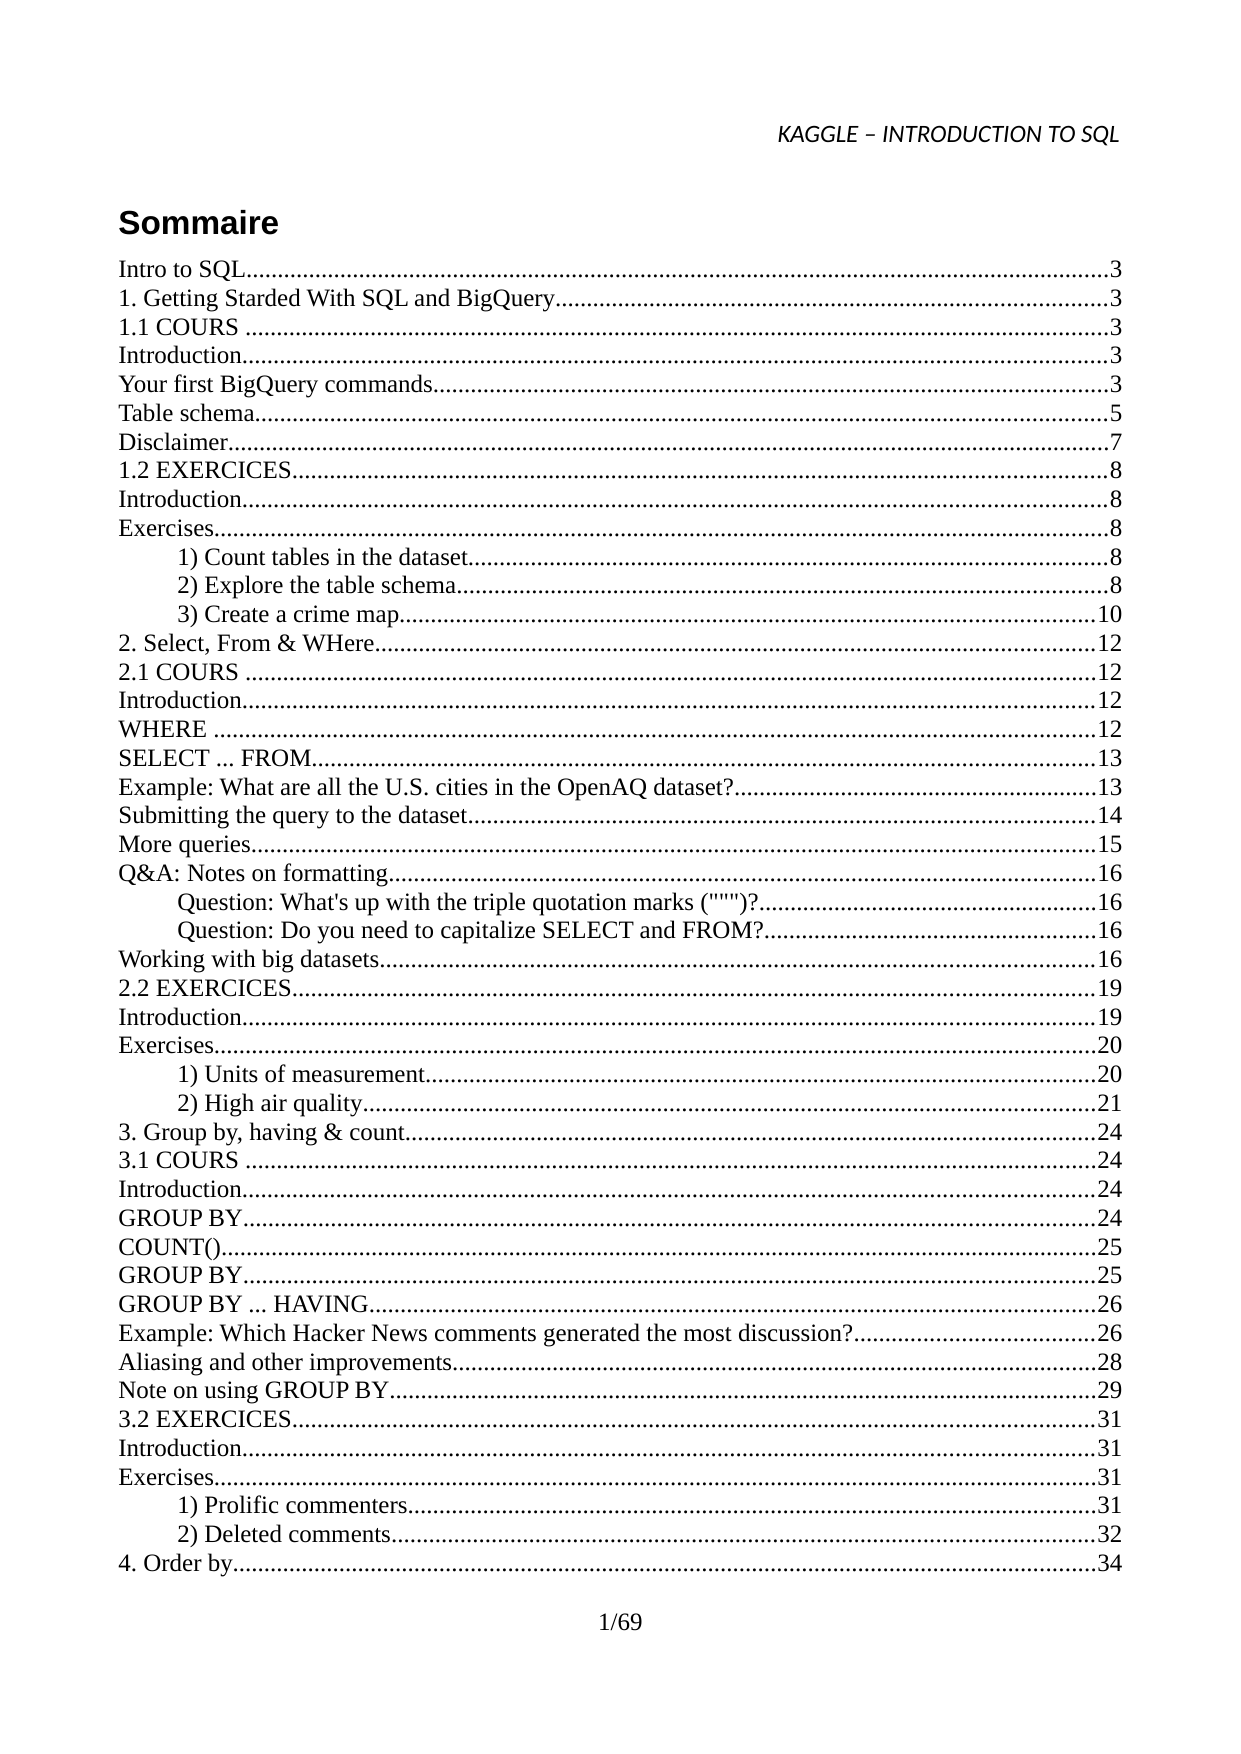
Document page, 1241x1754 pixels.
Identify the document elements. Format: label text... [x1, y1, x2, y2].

text GROUP BY ... HAVING 26 [118, 1289, 1122, 1318]
text Exercises 8 [118, 513, 1122, 542]
text GROUP BY 25 [118, 1260, 1122, 1289]
text 4. Order by 34 [118, 1548, 1122, 1577]
text 1) Units of measurement 20 [177, 1059, 1122, 1088]
text 3) Create a crime map 10 [177, 599, 1122, 628]
text Intro to SQL 3 [118, 254, 1122, 283]
text 2) High air quality 21 [177, 1088, 1122, 1117]
text Q&A: Notes on formatting 16 [118, 858, 1122, 887]
text 1. Getting Starded With SQL and BigQuery 3 [118, 283, 1122, 312]
text 2.2 EXERCICES 19 [118, 973, 1122, 1002]
text Exercises 31 [118, 1462, 1122, 1490]
text Introduction 31 [118, 1433, 1122, 1462]
text Exercises 20 [118, 1030, 1122, 1059]
text Your first BigQuery commands 3 [118, 369, 1122, 398]
text Introduction 8 [118, 484, 1122, 513]
text WHERE ... 12 [118, 714, 1122, 743]
text Question: Do you need to capitalize SELECT and FROM? 16 [177, 915, 1122, 944]
text Submitting the query to the dataset 14 [118, 800, 1122, 829]
subtitle Sommaire [118, 203, 1122, 242]
text 1) Prolific commenters 31 [177, 1490, 1122, 1519]
text Note on using GROUP BY 29 [118, 1375, 1122, 1404]
text More queries 15 [118, 829, 1122, 858]
text 2.1 COURS 12 [118, 657, 1122, 685]
text Example: Which Hacker News comments generated the most discussion? 26 [118, 1318, 1122, 1347]
text Working with big datasets 16 [118, 944, 1122, 973]
text Table schema 5 [118, 398, 1122, 427]
text 3.2 EXERCICES 31 [118, 1404, 1122, 1433]
text GROUP BY 24 [118, 1203, 1122, 1232]
text 2. Select, From & WHere 12 [118, 628, 1122, 657]
text 1) Count tables in the dataset 8 [177, 542, 1122, 570]
text Aliasing and other improvements 28 [118, 1347, 1122, 1375]
text 1.2 EXERCICES 8 [118, 455, 1122, 484]
text Introduction 24 [118, 1174, 1122, 1203]
text SELECT ... FROM 13 [118, 743, 1122, 772]
text Disclaimer 7 [118, 427, 1122, 455]
text 2) Deleted comments 32 [177, 1519, 1122, 1548]
text Question: What's up with the triple quotation marks (""")? 16 [177, 887, 1122, 915]
text Introduction 19 [118, 1002, 1122, 1030]
text Introduction 3 [118, 340, 1122, 369]
text 3.1 COURS 24 [118, 1145, 1122, 1174]
text 1.1 COURS 3 [118, 312, 1122, 340]
text 3. Group by, having & count 24 [118, 1117, 1122, 1145]
text COUNT() 25 [118, 1232, 1122, 1260]
text Example: What are all the U.S. cities in the OpenAQ dataset? 13 [118, 772, 1122, 800]
text Introduction 12 [118, 685, 1122, 714]
text 2) Explore the table schema 8 [177, 570, 1122, 599]
